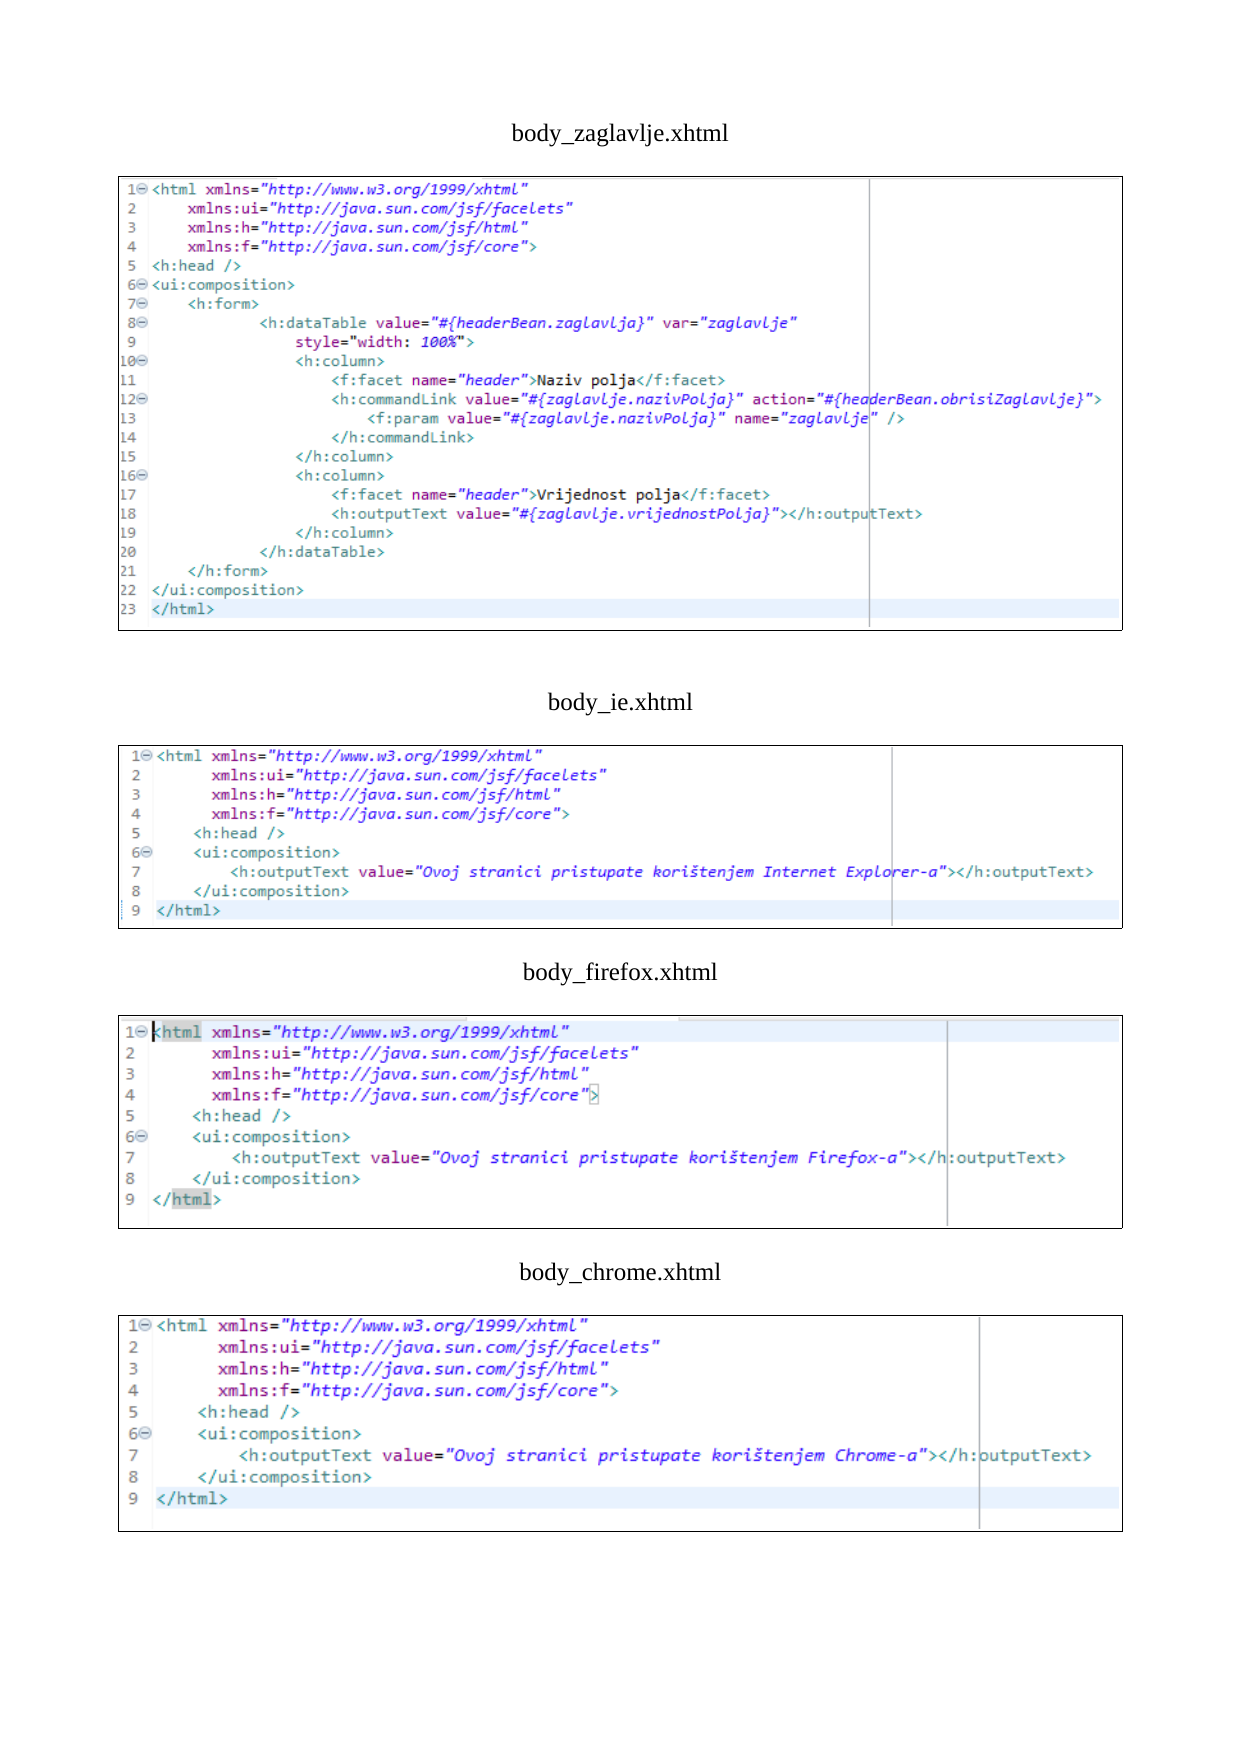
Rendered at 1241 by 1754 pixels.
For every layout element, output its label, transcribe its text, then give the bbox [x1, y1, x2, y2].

picture [121, 178, 1119, 627]
text body_firefox.xhtml [118, 957, 1122, 986]
picture [121, 1017, 1119, 1226]
picture [121, 1317, 1119, 1529]
picture [121, 747, 1119, 926]
text body_chrome.xhtml [118, 1257, 1122, 1286]
text body_ie.xhtml [118, 687, 1122, 716]
text body_zaglavlje.xhtml [118, 118, 1122, 147]
